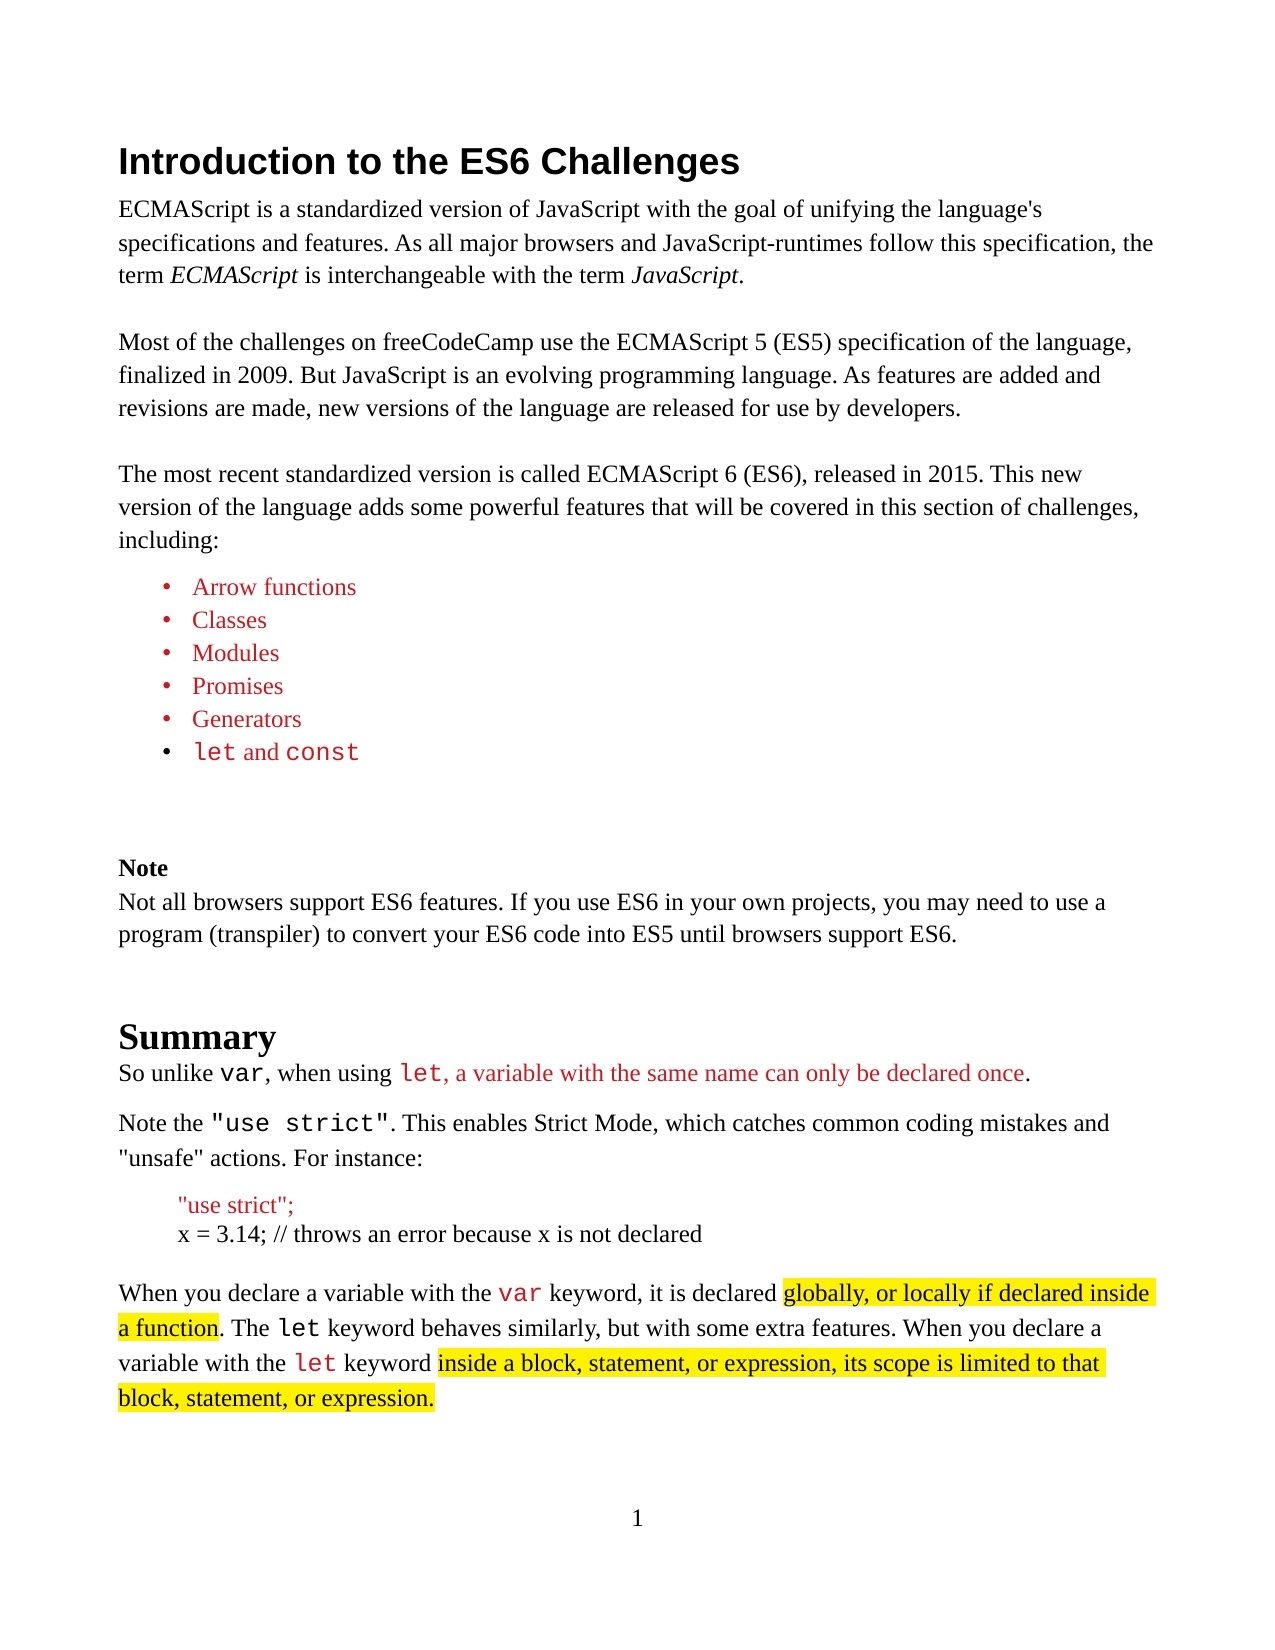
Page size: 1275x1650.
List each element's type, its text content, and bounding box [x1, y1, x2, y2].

list let and const [162, 737, 1157, 768]
text ECMAScript is a standardized version of JavaScript with the goal of unifying the language's specifications and features. As all major browsers and JavaScript-runtimes follow this specification, the term ECMAScript is interchangeable with the term JavaScript. Most of the challenges on freeCodeCamp use the ECMAScript 5 (ES5) specification of the language, finalized in 2009. But JavaScript is an evolving programming language. As features are added and revisions are made, new versions of the language are released for use by developers. The most recent standardized version is called ECMAScript 6 (ES6), released in 2015. This new version of the language adds some powerful features that will be covered in this section of challenges, including: [118, 194, 1157, 553]
subtitle Summary [118, 1015, 1157, 1058]
list Classes [162, 605, 1157, 634]
list Generators [162, 704, 1157, 733]
text So unlike var, when using let, a variable with the same name can only be declared once. [118, 1058, 1157, 1089]
text Note Not all browsers support ES6 features. If you use ES6 in your own projects, you may need to use a program (transpiler) to convert your ES6 code into ES5 until browsers support ES6. [118, 787, 1157, 948]
list Arrow functions [162, 572, 1157, 601]
text When you declare a variable with the var keyword, it is declared globally, or locally if declared inside a function. The let keyword behaves similarly, but with some extra features. When you declare a variable with the let keyword inside a block, statement, or expression, its scope is limited to that block, statement, or expression. [118, 1278, 1157, 1412]
subtitle Introduction to the ES6 Challenges [118, 139, 1157, 182]
list Modules [162, 638, 1157, 667]
list Promises [162, 671, 1157, 700]
text Note the "use strict". This enables Strict Mode, which catches common coding mistakes and "unsafe" actions. For instance: [118, 1108, 1157, 1172]
text "use strict"; x = 3.14; // throws an error because x is not declared [177, 1191, 1098, 1248]
